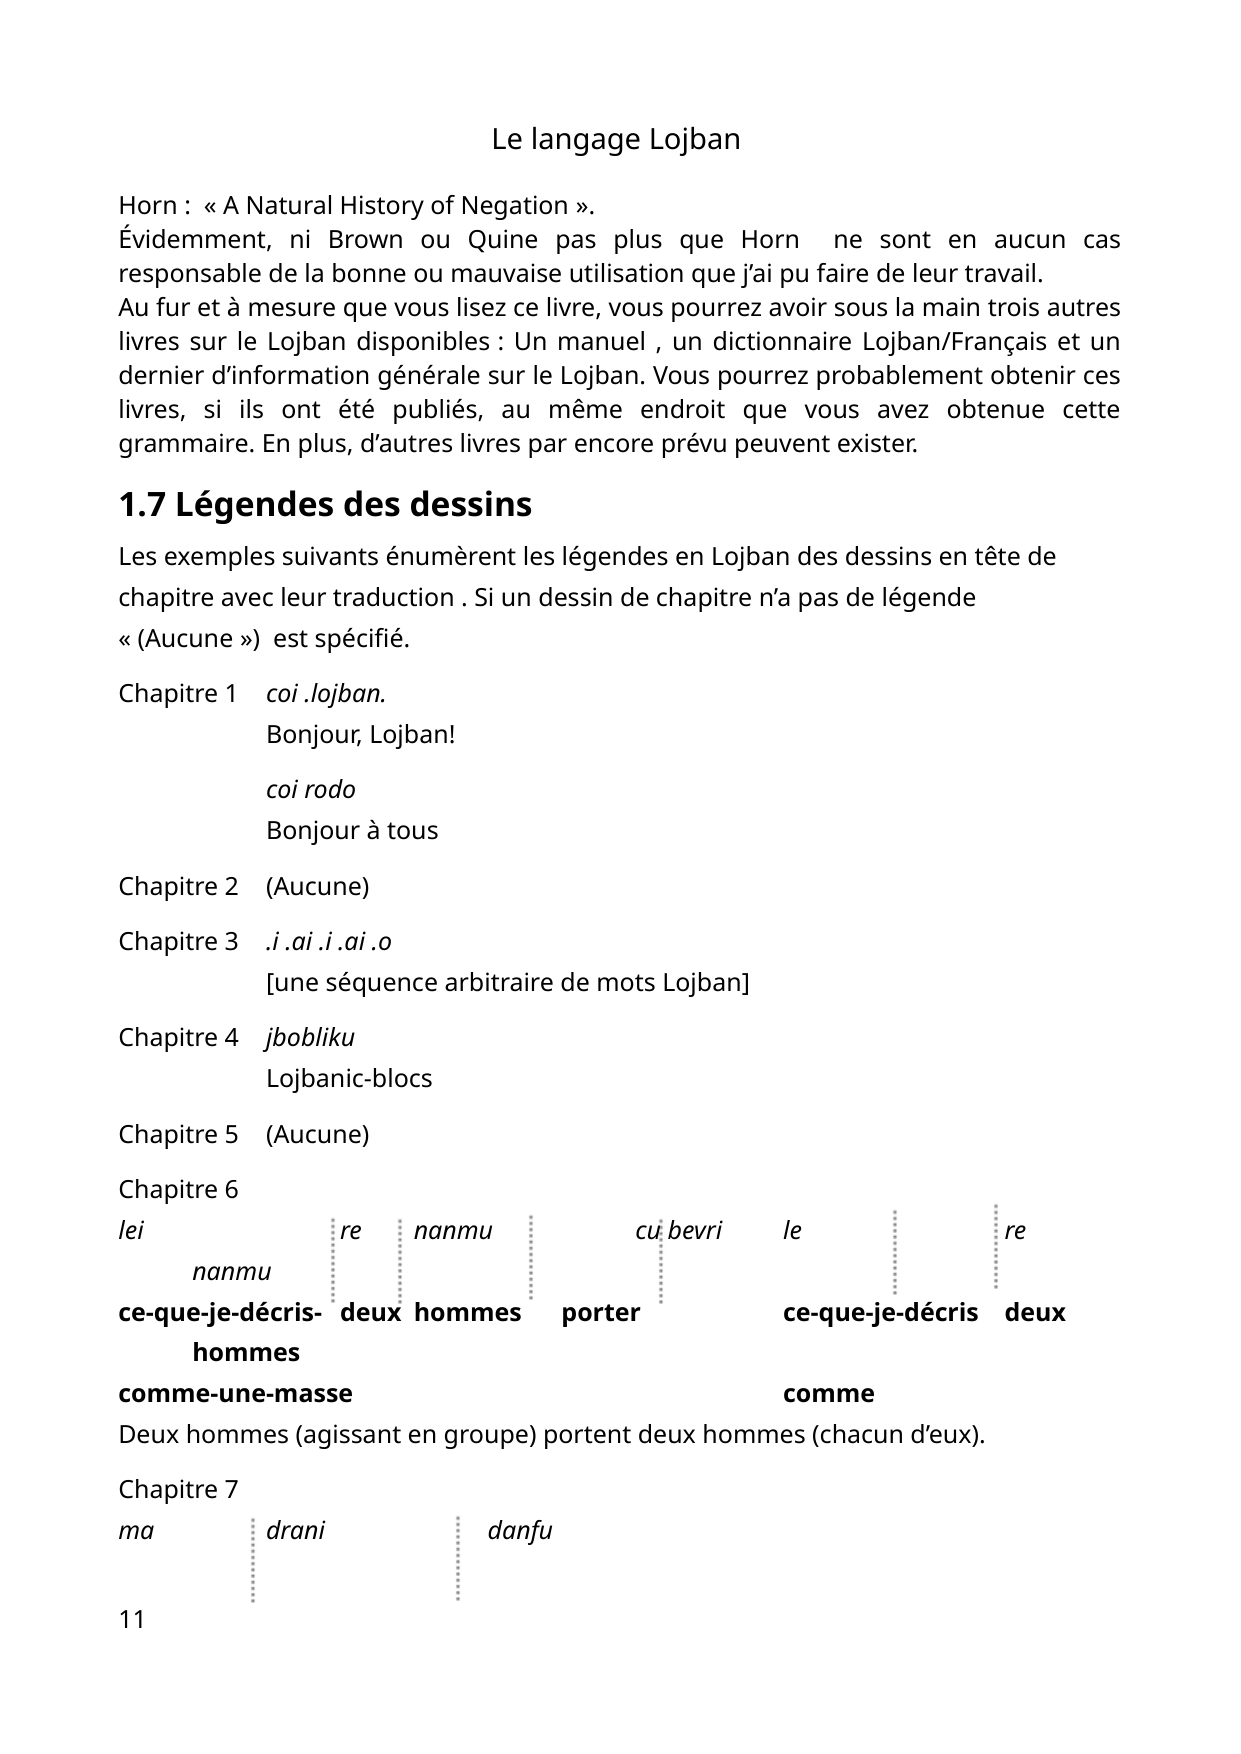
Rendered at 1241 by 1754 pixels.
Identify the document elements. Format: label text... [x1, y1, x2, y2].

text Horn : « A Natural History of Negation ». [118, 187, 1122, 221]
picture [392, 1211, 410, 1310]
subtitle 1.7 Légendes des dessins [118, 481, 1122, 526]
text Au fur et à mesure que vous lisez ce livre, vous pourrez avoir sous la main trois autres livres sur le Lojban disponibles : Un manuel , un dictionnaire Lojban/Français et un dernier d’information générale sur le Lojban. Vous pourrez probablement obtenir ces livres, si ils ont été publiés, au même endroit que vous avez obtenue cette grammaire. En plus, d’autres livres par encore prévu peuvent exister. [118, 289, 1122, 460]
text Évidemment, ni Brown ou Quine pas plus que Horn ne sont en aucun cas responsable de la bonne ou mauvaise utilisation que j’ai pu faire de leur travail. [118, 221, 1122, 289]
text Chapitre 5 (Aucune) [118, 1116, 1122, 1150]
picture [326, 1210, 343, 1309]
text Chapitre 7 ma drani danfu [118, 1472, 1122, 1547]
text Chapitre 6 lei re nanmu cu bevri le re nanmu ce-que-je-décris- deux hommes porter ce-que-je-décris deux hommes comme-une-masse comme Deux hommes (agissant en groupe) portent deux hommes (chacun d’eux). [118, 1172, 1122, 1451]
text Les exemples suivants énumèrent les légendes en Lojban des dessins en tête de chapitre avec leur traduction . Si un dessin de chapitre n’a pas de légende « (Aucune ») est spécifié. [118, 539, 1122, 654]
picture [988, 1197, 1006, 1295]
text coi rodo Bonjour à tous [118, 772, 1122, 847]
text Chapitre 3 .i .ai .i .ai .o [une séquence arbitraire de mots Lojban] [118, 924, 1122, 999]
picture [653, 1211, 671, 1310]
text Chapitre 4 jbobliku Lojbanic-blocs [118, 1020, 1122, 1095]
text Chapitre 1 coi .lojban. Bonjour, Lojban! [118, 676, 1122, 751]
picture [887, 1202, 904, 1301]
picture [523, 1208, 540, 1306]
picture [451, 1508, 468, 1607]
picture [245, 1510, 263, 1609]
text Chapitre 2 (Aucune) [118, 868, 1122, 902]
